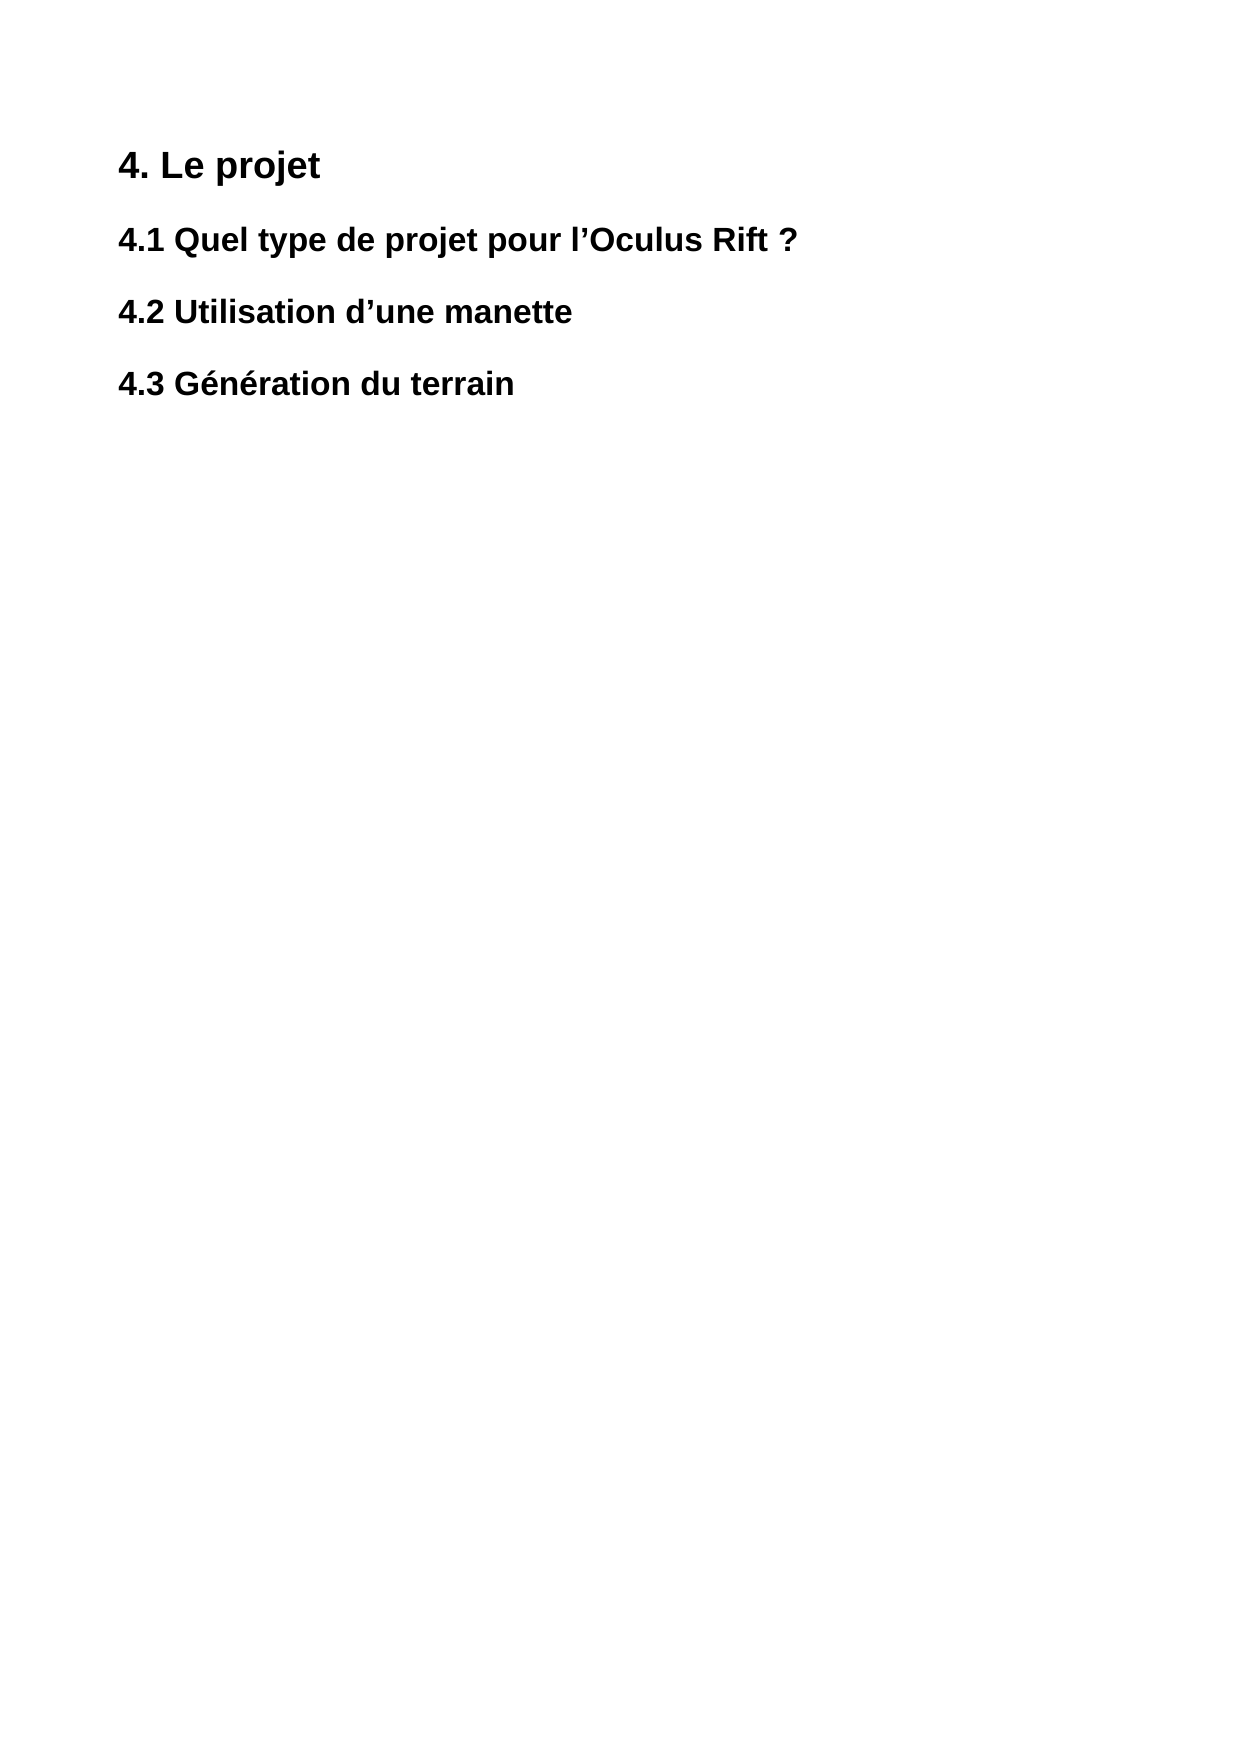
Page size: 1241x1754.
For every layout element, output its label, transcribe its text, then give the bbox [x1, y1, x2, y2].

subtitle 4.3 Génération du terrain [118, 364, 1122, 403]
subtitle 4.2 Utilisation d’une manette [118, 292, 1122, 331]
subtitle 4. Le projet [118, 143, 1122, 187]
subtitle 4.1 Quel type de projet pour l’Oculus Rift ? [118, 220, 1122, 259]
